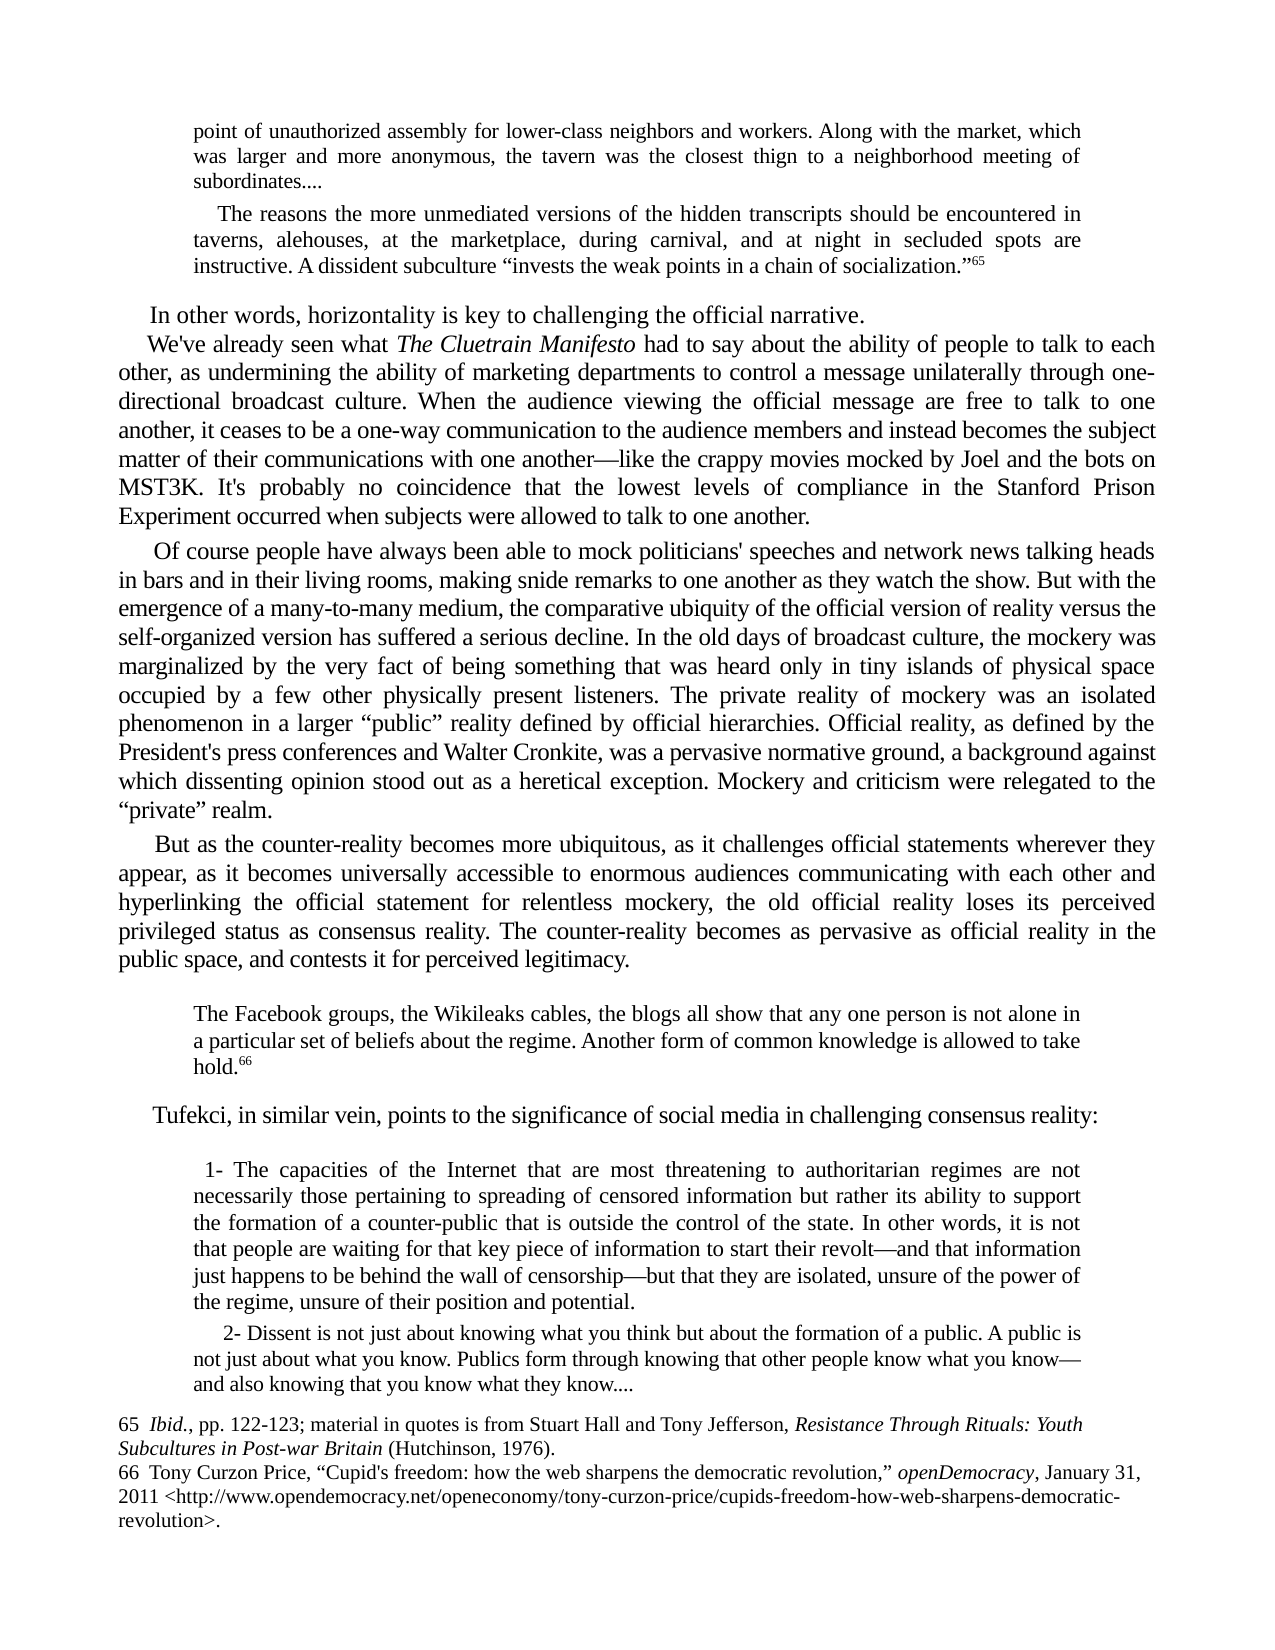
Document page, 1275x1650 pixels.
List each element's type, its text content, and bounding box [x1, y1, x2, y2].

text 2- Dissent is not just about knowing what you think but about the formation of a public. A public is not just about what you know. Publics form through knowing that other people know what you know—and also knowing that you know what they know.... [193, 1320, 1082, 1396]
text The Facebook groups, the Wikileaks cables, the blogs all show that any one person is not alone in a particular set of beliefs about the regime. Another form of common knowledge is allowed to take hold. [193, 1000, 1082, 1079]
text Tony Curzon Price, “Cupid's freedom: how the web sharpens the democratic revolution,” openDemocracy, January 31, 2011 <http://www.opendemocracy.net/openeconomy/tony-curzon-price/cupids-freedom-how-web-sharpens-democratic-revolution>. [118, 1460, 1157, 1532]
text We've already seen what The Cluetrain Manifesto had to say about the ability of people to talk to each other, as undermining the ability of marketing departments to control a message unilaterally through one-directional broadcast culture. When the audience viewing the official message are free to talk to one another, it ceases to be a one-way communication to the audience members and instead becomes the subject matter of their communications with one another—like the crappy movies mocked by Joel and the bots on MST3K. It's probably no coincidence that the lowest levels of compliance in the Stanford Prison Experiment occurred when subjects were allowed to talk to one another. [118, 329, 1157, 530]
text point of unauthorized assembly for lower-class neighbors and workers. Along with the market, which was larger and more anonymous, the tavern was the closest thign to a neighborhood meeting of subordinates.... [193, 118, 1082, 194]
text Ibid., pp. 122-123; material in quotes is from Stuart Hall and Tony Jefferson, Resistance Through Rituals: Youth Subcultures in Post-war Britain (Hutchinson, 1976). [118, 1412, 1157, 1460]
text 1- The capacities of the Internet that are most threatening to authoritarian regimes are not necessarily those pertaining to spreading of censored information but rather its ability to support the formation of a counter-public that is outside the control of the state. In other words, it is not that people are waiting for that key piece of information to start their revolt—and that information just happens to be behind the wall of censorship—but that they are isolated, unsure of the power of the regime, unsure of their position and potential. [193, 1156, 1082, 1314]
text The reasons the more unmediated versions of the hidden transcripts should be encountered in taverns, alehouses, at the marketplace, during carnival, and at night in secluded spots are instructive. A dissident subculture “invests the weak points in a chain of socialization.” [193, 200, 1082, 279]
text Tufekci, in similar vein, points to the significance of social media in challenging consensus reality: [118, 1100, 1157, 1129]
text But as the counter-reality becomes more ubiquitous, as it challenges official statements wherever they appear, as it becomes universally accessible to enormous audiences communicating with each other and hyperlinking the official statement for relentless mockery, the old official reality loses its perceived privileged status as consensus reality. The counter-reality becomes as pervasive as official reality in the public space, and contests it for perceived legitimacy. [118, 829, 1157, 973]
text Of course people have always been able to mock politicians' speeches and network news talking heads in bars and in their living rooms, making snide remarks to one another as they watch the show. But with the emergence of a many-to-many medium, the comparative ubiquity of the official version of reality versus the self-organized version has suffered a serious decline. In the old days of broadcast culture, the mockery was marginalized by the very fact of being something that was heard only in tiny islands of physical space occupied by a few other physically present listeners. The private reality of mockery was an isolated phenomenon in a larger “public” reality defined by official hierarchies. Official reality, as defined by the President's press conferences and Walter Cronkite, was a pervasive normative ground, a background against which dissenting opinion stood out as a heretical exception. Mockery and criticism were relegated to the “private” realm. [118, 536, 1157, 823]
text In other words, horizontality is key to challenging the official narrative. [118, 300, 1157, 329]
